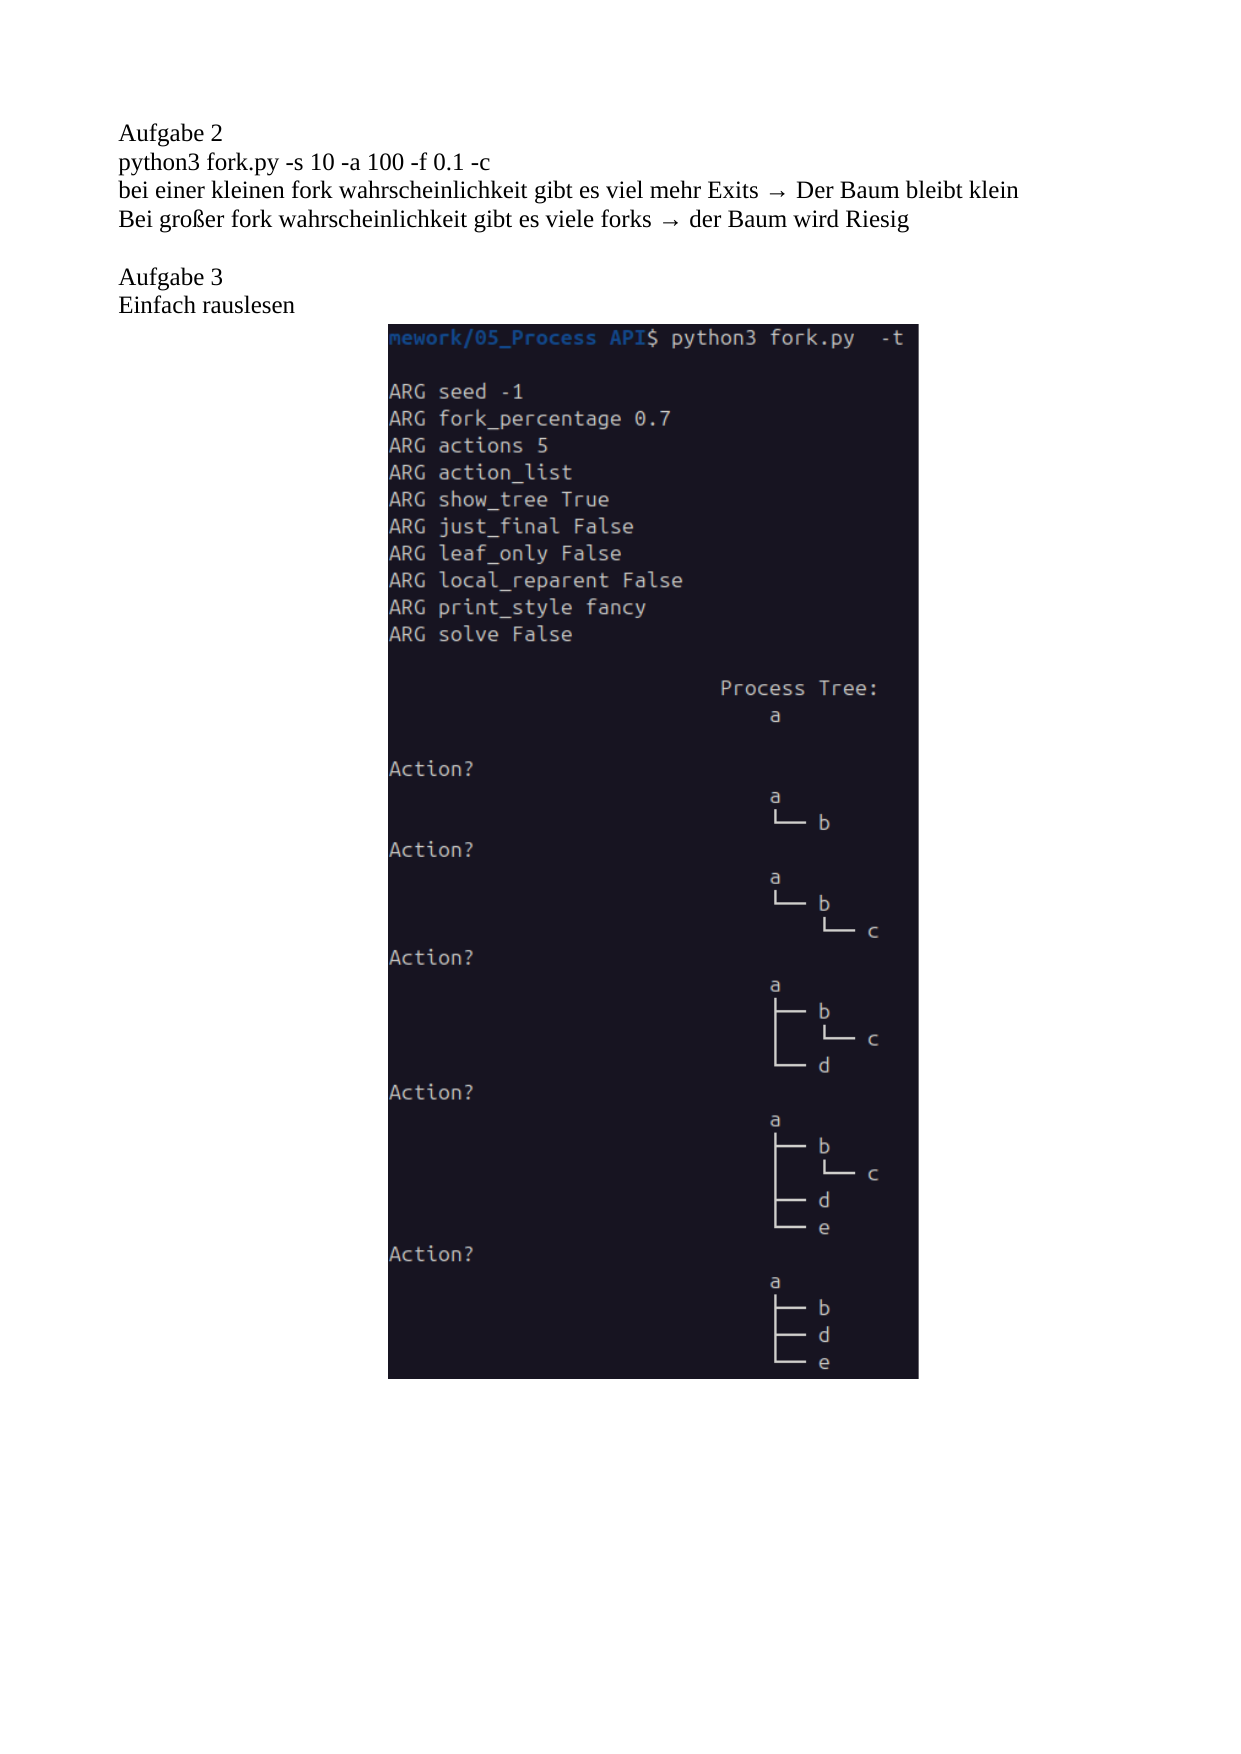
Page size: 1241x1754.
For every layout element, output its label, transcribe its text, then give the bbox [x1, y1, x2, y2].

text Aufgabe 2 [118, 118, 1122, 147]
picture [388, 324, 919, 1379]
text Einfach rauslesen [118, 291, 1122, 319]
text bei einer kleinen fork wahrscheinlichkeit gibt es viel mehr Exits → Der Baum bleibt klein [118, 176, 1122, 204]
text python3 fork.py -s 10 -a 100 -f 0.1 -c [118, 147, 1122, 176]
text Aufgabe 3 [118, 262, 1122, 291]
text Bei großer fork wahrscheinlichkeit gibt es viele forks → der Baum wird Riesig [118, 204, 1122, 233]
